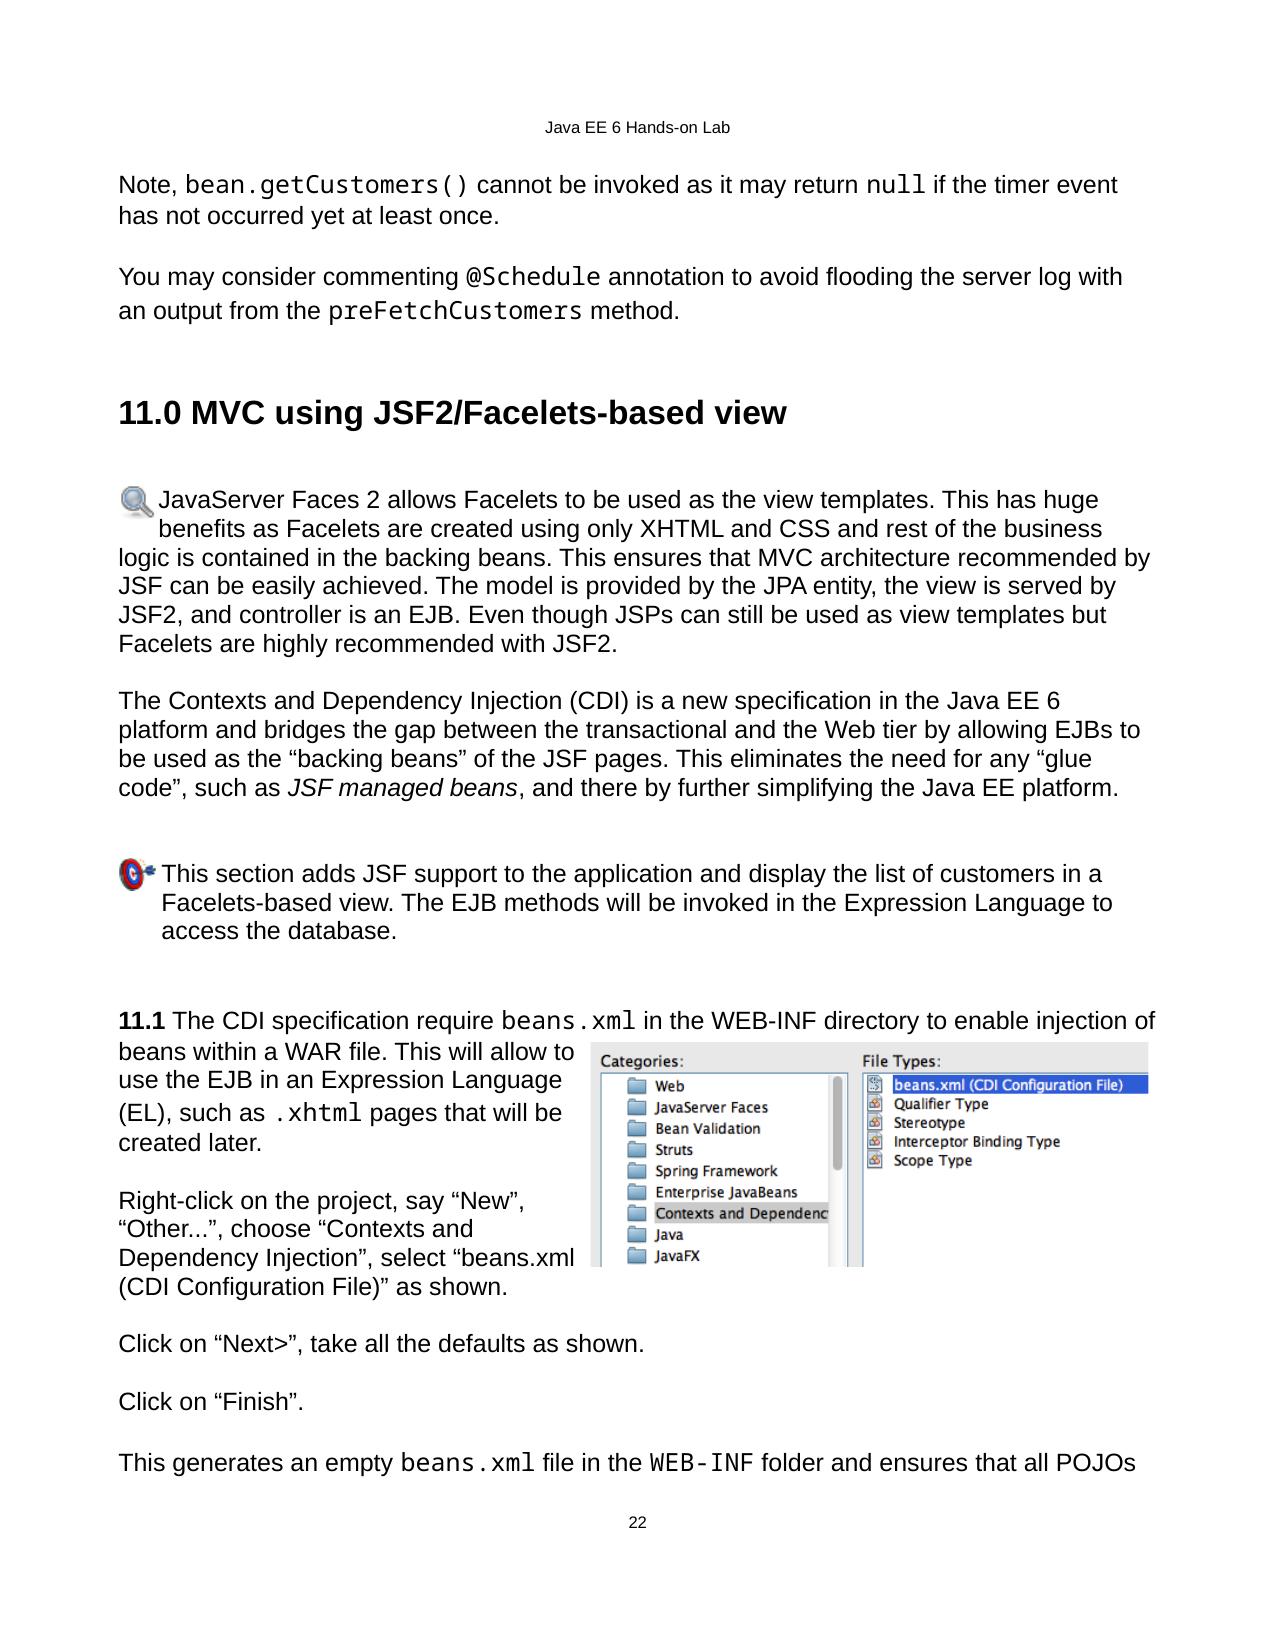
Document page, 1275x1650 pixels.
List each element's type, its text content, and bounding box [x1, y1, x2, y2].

subtitle 11.0 MVC using JSF2/Facelets-based view [118, 393, 1157, 431]
text Right-click on the project, say “New”, “Other...”, choose “Contexts and Dependency Injection”, select “beans.xml (CDI Configuration File)” as shown. [118, 1186, 1157, 1301]
text This generates an empty beans.xml file in the WEB-INF folder and ensures that all POJOs [118, 1444, 1157, 1478]
picture [118, 858, 156, 891]
text Note, bean.getCustomers() cannot be invoked as it may return null if the timer event has not occurred yet at least once. You may consider commenting @Schedule annotation to avoid flooding the server log with an output from the preFetchCustomers method. [118, 167, 1157, 355]
text Click on “Next>”, take all the defaults as shown. [118, 1329, 1157, 1358]
text The Contexts and Dependency Injection (CDI) is a new specification in the Java EE 6 platform and bridges the gap between the transactional and the Web tier by allowing EJBs to be used as the “backing beans” of the JSF pages. This eliminates the need for any “glue code”, such as JSF managed beans, and there by further simplifying the Java EE platform. [118, 686, 1157, 801]
text 11.1 The CDI specification require beans.xml in the WEB-INF directory to enable injection of beans within a WAR file. This will allow to use the EJB in an Expression Language (EL), such as .xhtml pages that will be created later. [118, 1003, 1157, 1186]
text JavaServer Faces 2 allows Facelets to be used as the view templates. This has huge benefits as Facelets are created using only XHTML and CSS and rest of the business logic is contained in the backing beans. This ensures that MVC architecture recommended by JSF can be easily achieved. The model is provided by the JPA entity, the view is served by JSF2, and controller is an EJB. Even though JSPs can still be used as view templates but Facelets are highly recommended with JSF2. [118, 485, 1157, 658]
table_header [118, 859, 161, 945]
picture [590, 1042, 1149, 1267]
table_header This section adds JSF support to the application and display the list of customers in a Facelets-based view. The EJB methods will be invoked in the Expression Language to access the database. [161, 859, 1157, 945]
text Click on “Finish”. [118, 1358, 1157, 1416]
picture [120, 485, 159, 521]
